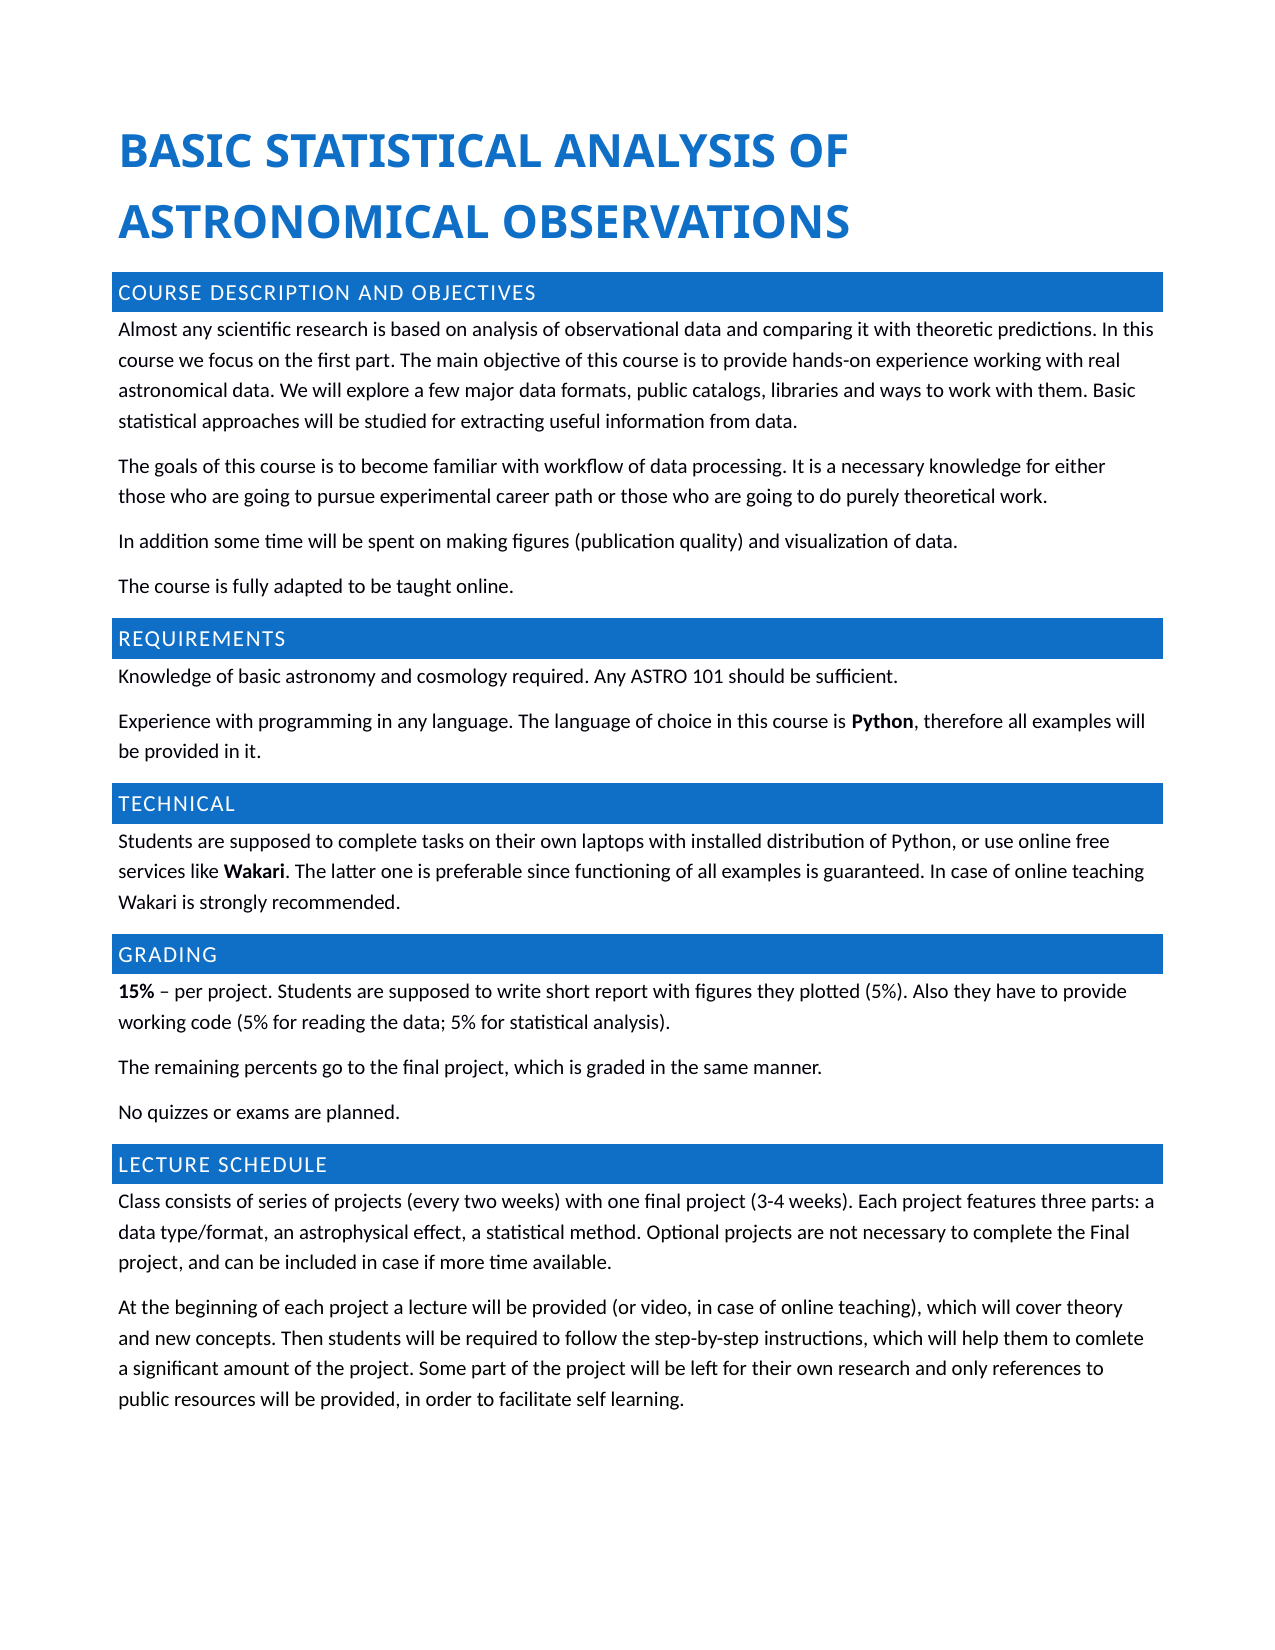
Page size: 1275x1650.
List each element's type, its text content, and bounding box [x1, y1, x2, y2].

text Knowledge of basic astronomy and cosmology required. Any ASTRO 101 should be sufficient. [118, 663, 1157, 688]
text The remaining percents go to the final project, which is graded in the same manner. [118, 1054, 1157, 1079]
text Students are supposed to complete tasks on their own laptops with installed distribution of Python, or use online free services like Wakari. The latter one is preferable since functioning of all examples is guaranteed. In case of online teaching Wakari is strongly recommended. [118, 828, 1157, 914]
subtitle Course description and objectives [118, 278, 1157, 306]
text 15% – per project. Students are supposed to write short report with figures they plotted (5%). Also they have to provide working code (5% for reading the data; 5% for statistical analysis). [118, 978, 1157, 1034]
text At the beginning of each project a lecture will be provided (or video, in case of online teaching), which will cover theory and new concepts. Then students will be required to follow the step-by-step instructions, which will help them to comlete a significant amount of the project. Some part of the project will be left for their own research and only references to public resources will be provided, in order to facilitate self learning. [118, 1294, 1157, 1411]
subtitle Requirements [118, 625, 1157, 652]
text The course is fully adapted to be taught online. [118, 573, 1157, 599]
subtitle Technical [118, 790, 1157, 818]
text Experience with programming in any language. The language of choice in this course is Python, therefore all examples will be provided in it. [118, 708, 1157, 764]
text In addition some time will be spent on making figures (publication quality) and visualization of data. [118, 528, 1157, 554]
text The goals of this course is to become familiar with workflow of data processing. It is a necessary knowledge for either those who are going to pursue experimental career path or those who are going to do purely theoretical work. [118, 453, 1157, 509]
title Basic statistical analysis of Astronomical observations [118, 118, 1157, 252]
text No quizzes or exams are planned. [118, 1099, 1157, 1124]
text Almost any scientific research is based on analysis of observational data and comparing it with theoretic predictions. In this course we focus on the first part. The main objective of this course is to provide hands-on experience working with real astronomical data. We will explore a few major data formats, public catalogs, libraries and ways to work with them. Basic statistical approaches will be studied for extracting useful information from data. [118, 317, 1157, 433]
subtitle Grading [118, 940, 1157, 968]
text Class consists of series of projects (every two weeks) with one final project (3-4 weeks). Each project features three parts: a data type/format, an astrophysical effect, a statistical method. Optional projects are not necessary to complete the Final project, and can be included in case if more time available. [118, 1189, 1157, 1275]
subtitle Lecture schedule [118, 1150, 1157, 1178]
